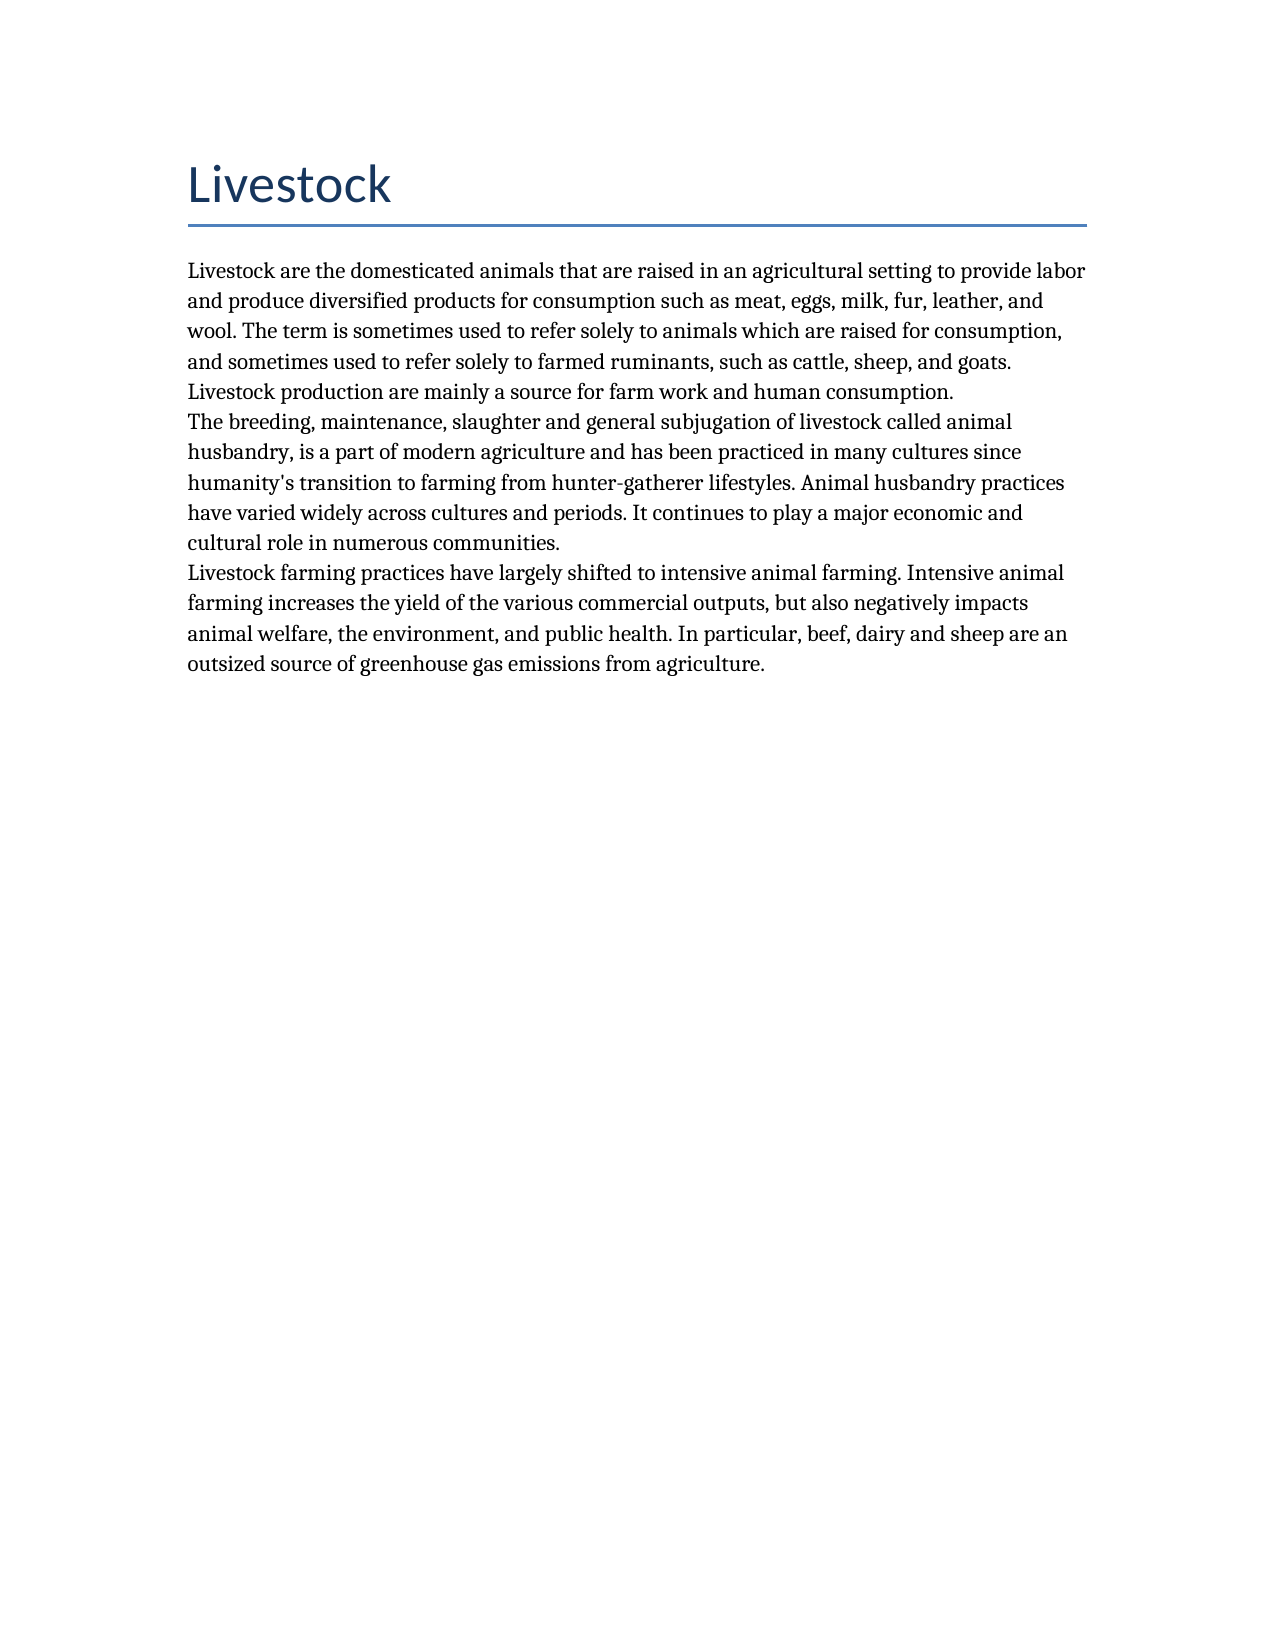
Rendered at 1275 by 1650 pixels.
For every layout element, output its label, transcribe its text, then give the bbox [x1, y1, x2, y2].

title Livestock [187, 150, 1087, 227]
text Livestock are the domesticated animals that are raised in an agricultural setting to provide labor and produce diversified products for consumption such as meat, eggs, milk, fur, leather, and wool. The term is sometimes used to refer solely to animals which are raised for consumption, and sometimes used to refer solely to farmed ruminants, such as cattle, sheep, and goats. Livestock production are mainly a source for farm work and human consumption. The breeding, maintenance, slaughter and general subjugation of livestock called animal husbandry, is a part of modern agriculture and has been practiced in many cultures since humanity's transition to farming from hunter-gatherer lifestyles. Animal husbandry practices have varied widely across cultures and periods. It continues to play a major economic and cultural role in numerous communities. Livestock farming practices have largely shifted to intensive animal farming. Intensive animal farming increases the yield of the various commercial outputs, but also negatively impacts animal welfare, the environment, and public health. In particular, beef, dairy and sheep are an outsized source of greenhouse gas emissions from agriculture. [187, 258, 1087, 677]
